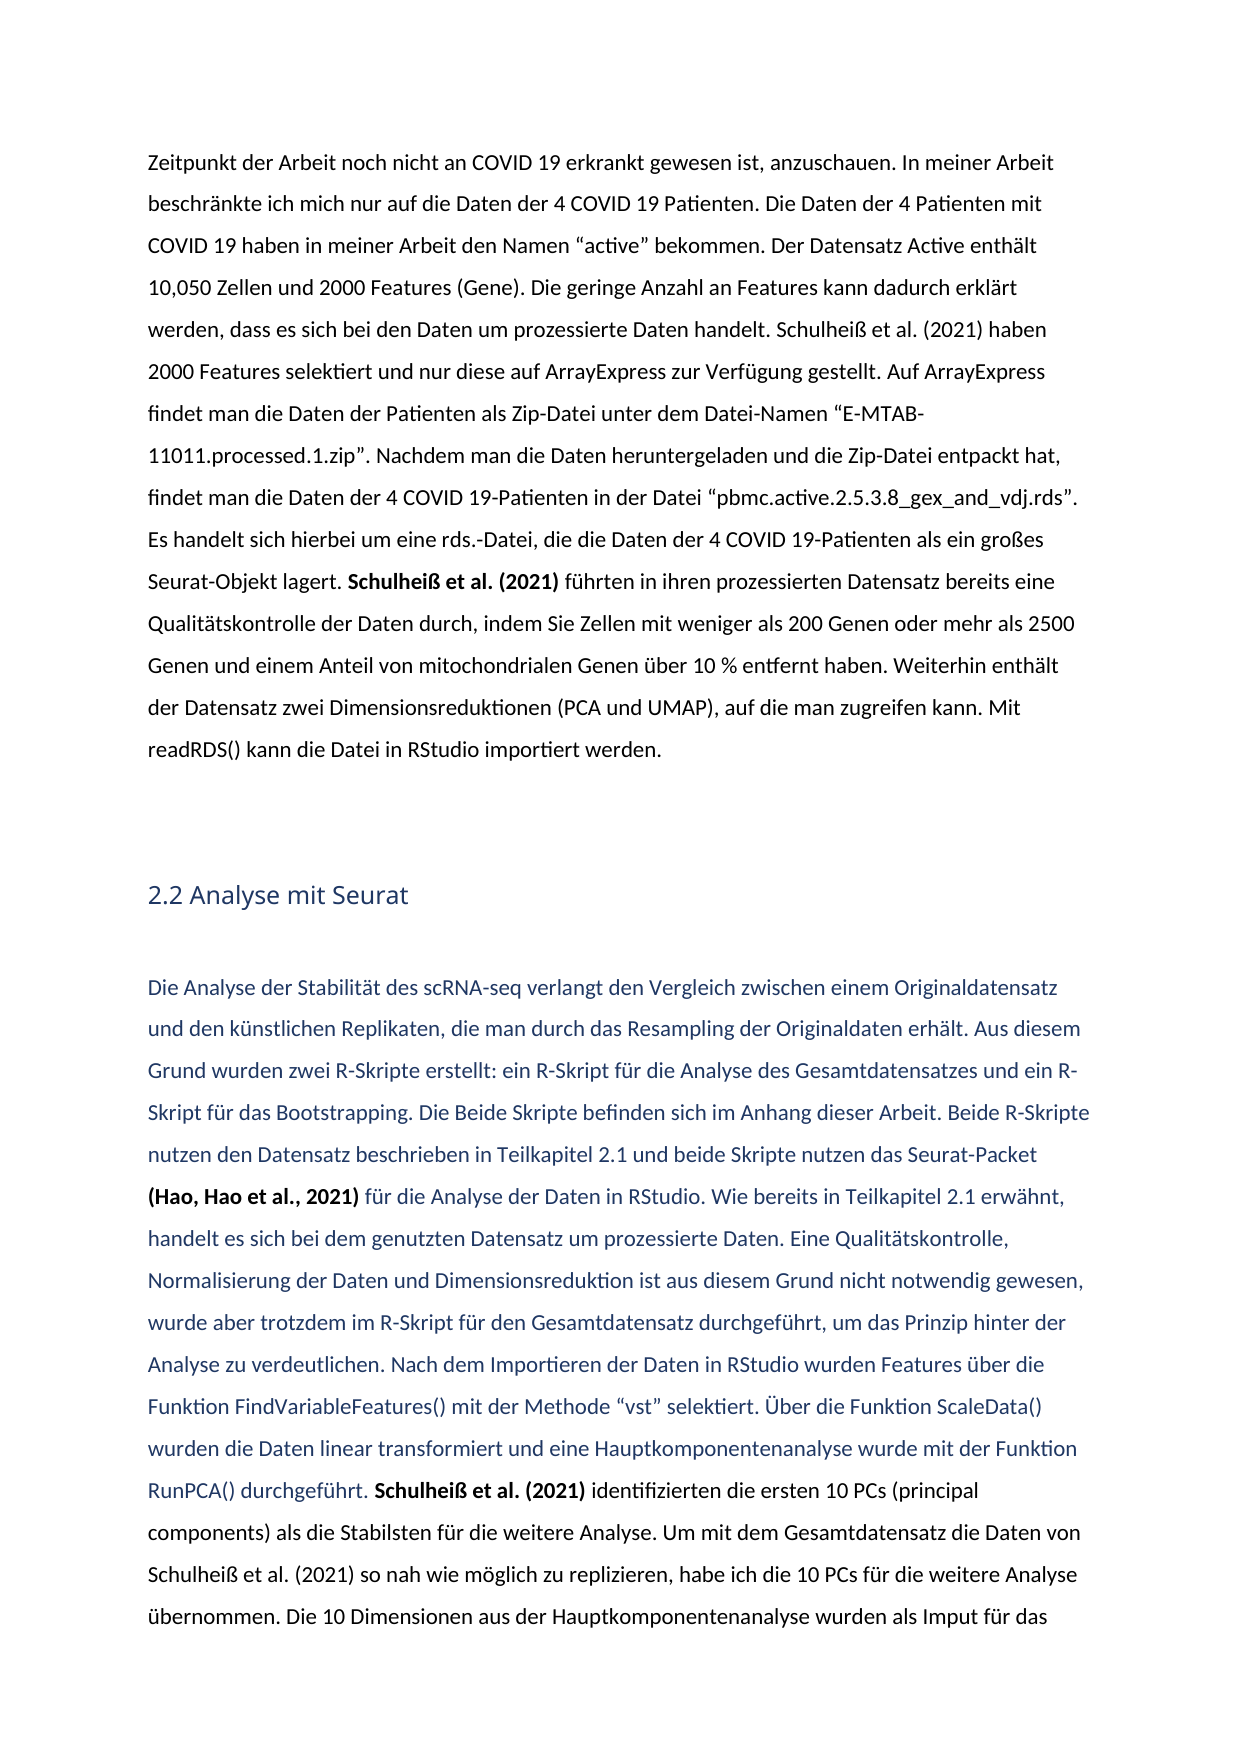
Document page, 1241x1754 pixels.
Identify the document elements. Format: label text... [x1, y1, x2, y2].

text Die Analyse der Stabilität des scRNA-seq verlangt den Vergleich zwischen einem Originaldatensatz und den künstlichen Replikaten, die man durch das Resampling der Originaldaten erhält. Aus diesem Grund wurden zwei R-Skripte erstellt: ein R-Skript für die Analyse des Gesamtdatensatzes und ein R-Skript für das Bootstrapping. Die Beide Skripte befinden sich im Anhang dieser Arbeit. Beide R-Skripte nutzen den Datensatz beschrieben in Teilkapitel 2.1 und beide Skripte nutzen das Seurat-Packet (Hao, Hao et al., 2021) für die Analyse der Daten in RStudio. Wie bereits in Teilkapitel 2.1 erwähnt, handelt es sich bei dem genutzten Datensatz um prozessierte Daten. Eine Qualitätskontrolle, Normalisierung der Daten und Dimensionsreduktion ist aus diesem Grund nicht notwendig gewesen, wurde aber trotzdem im R-Skript für den Gesamtdatensatz durchgeführt, um das Prinzip hinter der Analyse zu verdeutlichen. Nach dem Importieren der Daten in RStudio wurden Features über die Funktion FindVariableFeatures() mit der Methode “vst” selektiert. Über die Funktion ScaleData() wurden die Daten linear transformiert und eine Hauptkomponentenanalyse wurde mit der Funktion RunPCA() durchgeführt. Schulheiß et al. (2021) identifizierten die ersten 10 PCs (principal components) als die Stabilsten für die weitere Analyse. Um mit dem Gesamtdatensatz die Daten von Schulheiß et al. (2021) so nah wie möglich zu replizieren, habe ich die 10 PCs für die weitere Analyse übernommen. Die 10 Dimensionen aus der Hauptkomponentenanalyse wurden als Imput für das [148, 973, 1093, 1630]
subtitle 2.2 Analyse mit Seurat [148, 878, 1093, 912]
text Zeitpunkt der Arbeit noch nicht an COVID 19 erkrankt gewesen ist, anzuschauen. In meiner Arbeit beschränkte ich mich nur auf die Daten der 4 COVID 19 Patienten. Die Daten der 4 Patienten mit COVID 19 haben in meiner Arbeit den Namen “active” bekommen. Der Datensatz Active enthält 10,050 Zellen und 2000 Features (Gene). Die geringe Anzahl an Features kann dadurch erklärt werden, dass es sich bei den Daten um prozessierte Daten handelt. Schulheiß et al. (2021) haben 2000 Features selektiert und nur diese auf ArrayExpress zur Verfügung gestellt. Auf ArrayExpress findet man die Daten der Patienten als Zip-Datei unter dem Datei-Namen “E-MTAB-11011.processed.1.zip”. Nachdem man die Daten heruntergeladen und die Zip-Datei entpackt hat, findet man die Daten der 4 COVID 19-Patienten in der Datei “pbmc.active.2.5.3.8_gex_and_vdj.rds”. Es handelt sich hierbei um eine rds.-Datei, die die Daten der 4 COVID 19-Patienten als ein großes Seurat-Objekt lagert. Schulheiß et al. (2021) führten in ihren prozessierten Datensatz bereits eine Qualitätskontrolle der Daten durch, indem Sie Zellen mit weniger als 200 Genen oder mehr als 2500 Genen und einem Anteil von mitochondrialen Genen über 10 % entfernt haben. Weiterhin enthält der Datensatz zwei Dimensionsreduktionen (PCA und UMAP), auf die man zugreifen kann. Mit readRDS() kann die Datei in RStudio importiert werden. [148, 148, 1093, 847]
